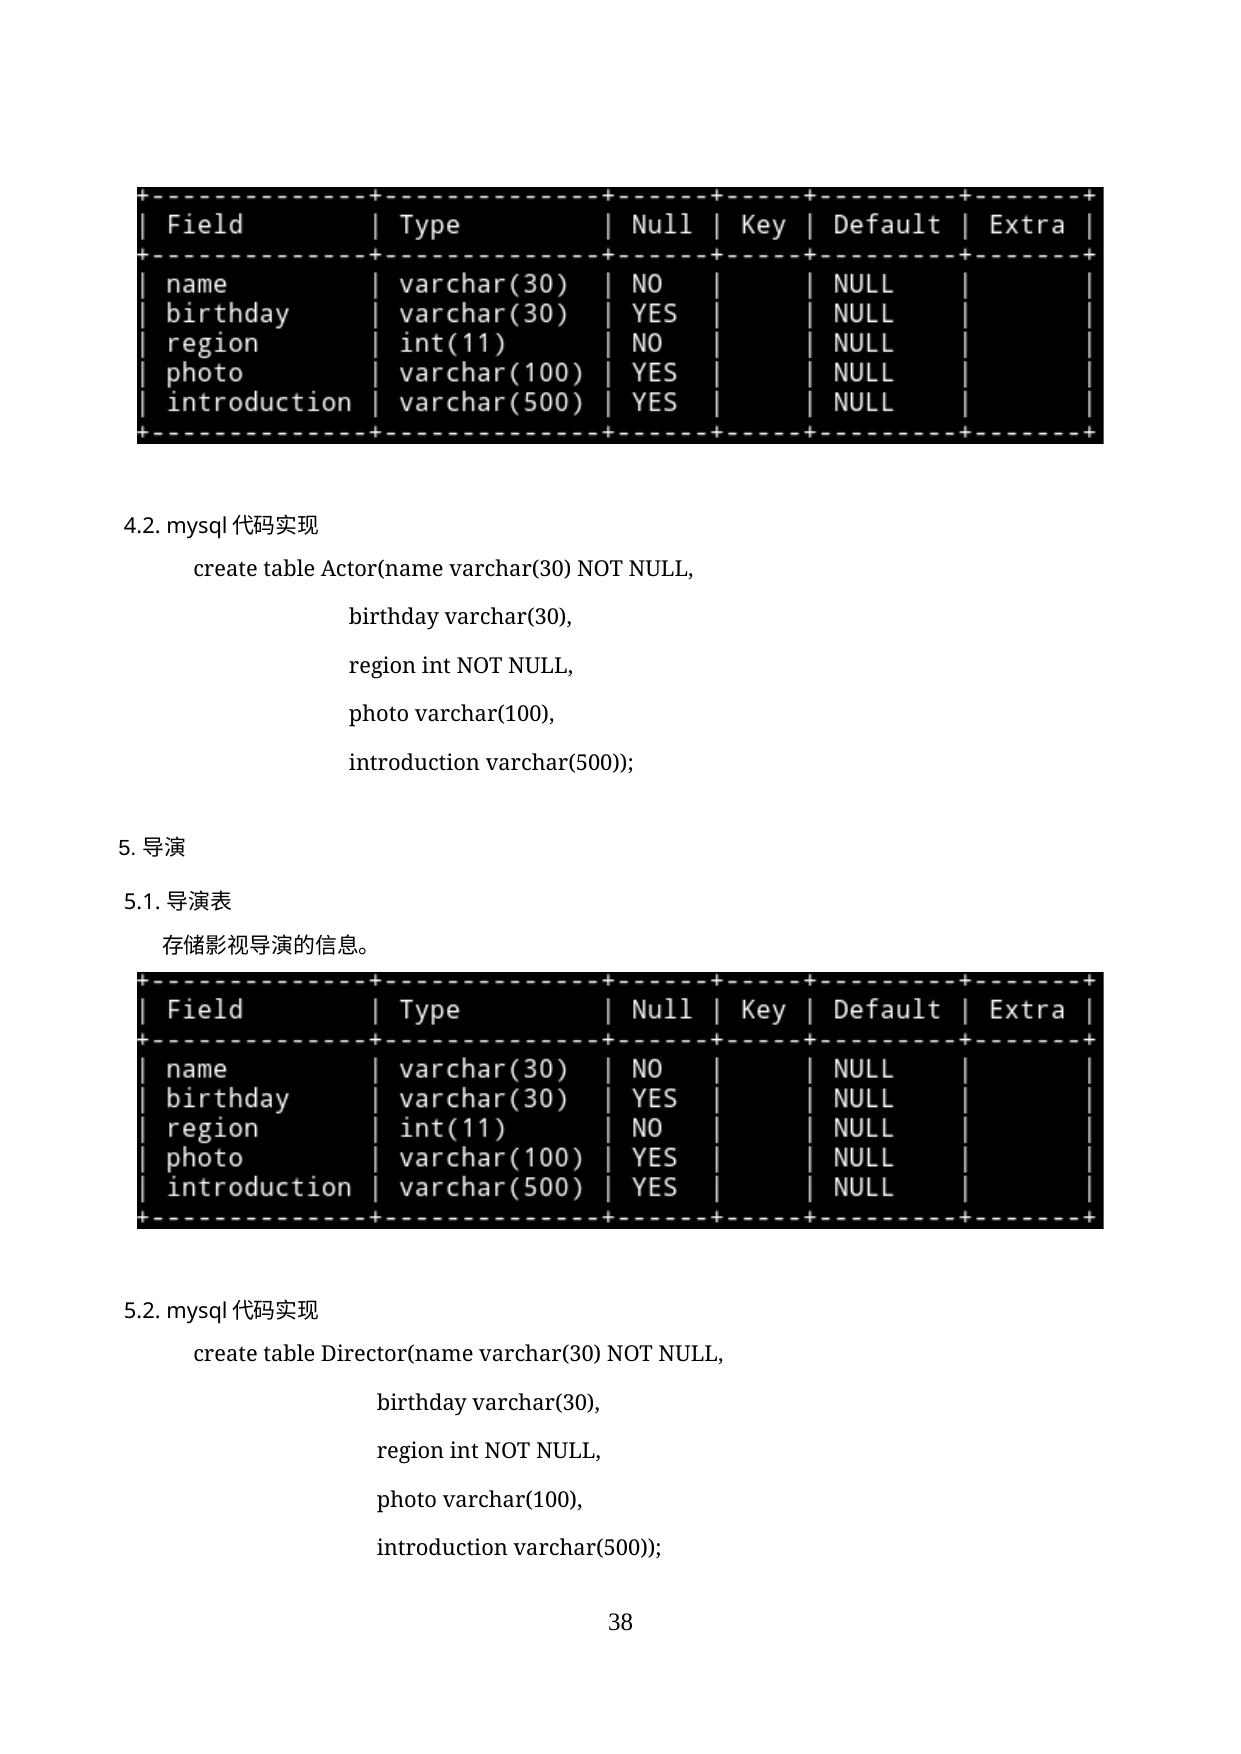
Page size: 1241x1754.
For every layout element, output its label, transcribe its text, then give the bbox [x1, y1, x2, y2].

picture [137, 972, 1104, 1229]
list birthday varchar(30), [118, 1386, 1123, 1416]
list region int NOT NULL, [306, 650, 1123, 679]
subtitle 导演表 [118, 884, 1123, 916]
subtitle mysql代码实现 [118, 1293, 1123, 1325]
list birthday varchar(30), [306, 601, 1123, 631]
list introduction varchar(500)); [118, 1532, 1123, 1562]
list create table Actor(name varchar(30) NOT NULL, [156, 552, 1123, 582]
list photo varchar(100), [306, 698, 1123, 728]
subtitle mysql代码实现 [118, 508, 1123, 540]
list introduction varchar(500)); [306, 747, 1123, 777]
list region int NOT NULL, [118, 1435, 1123, 1465]
picture [137, 187, 1104, 444]
list photo varchar(100), [118, 1484, 1123, 1513]
list create table Director(name varchar(30) NOT NULL, [156, 1338, 1123, 1368]
text 存储影视导演的信息。 [118, 928, 1123, 960]
subtitle 导演 [118, 830, 1123, 861]
